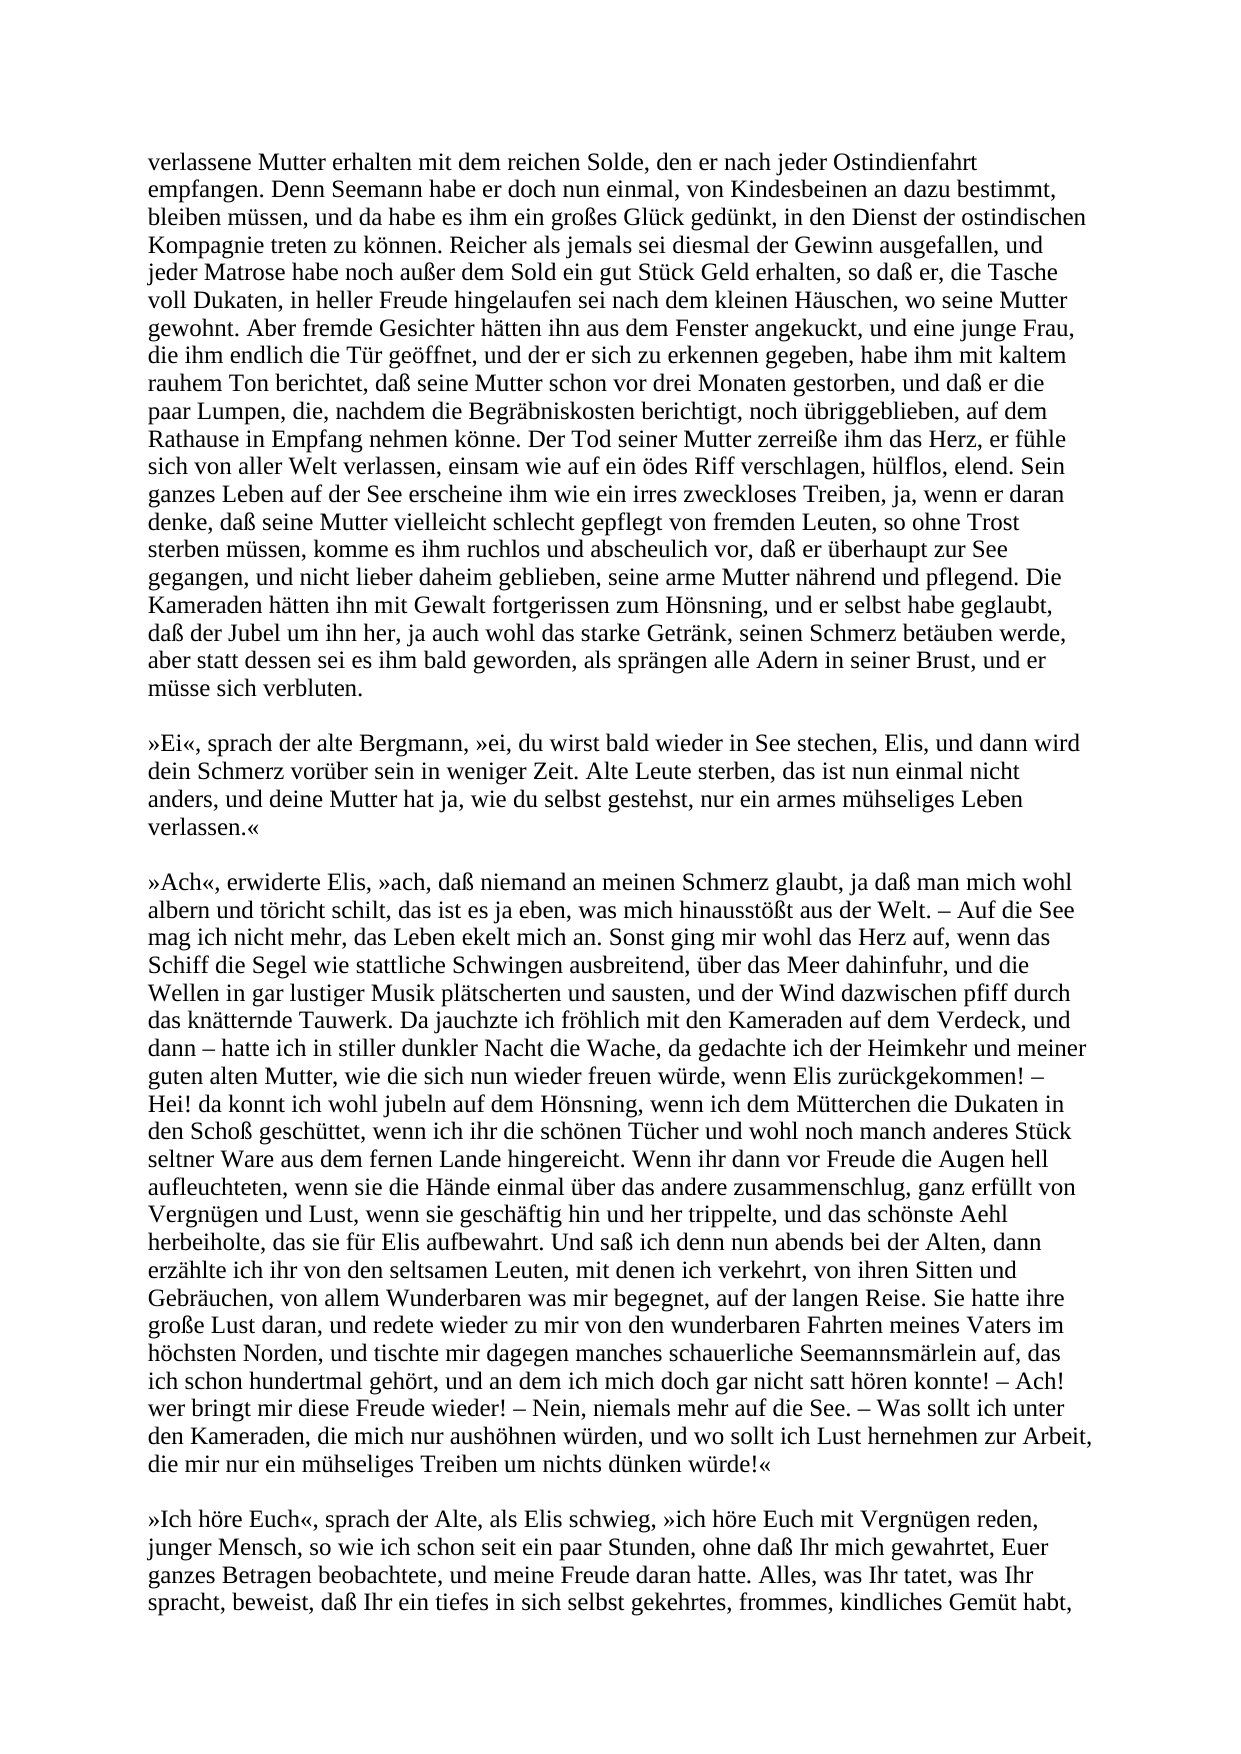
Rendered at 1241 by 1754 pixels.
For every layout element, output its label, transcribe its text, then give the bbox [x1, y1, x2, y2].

text verlassene Mutter erhalten mit dem reichen Solde, den er nach jeder Ostindienfahrt empfangen. Denn Seemann habe er doch nun einmal, von Kindesbeinen an dazu bestimmt, bleiben müssen, und da habe es ihm ein großes Glück gedünkt, in den Dienst der ostindischen Kompagnie treten zu können. Reicher als jemals sei diesmal der Gewinn ausgefallen, und jeder Matrose habe noch außer dem Sold ein gut Stück Geld erhalten, so daß er, die Tasche voll Dukaten, in heller Freude hingelaufen sei nach dem kleinen Häuschen, wo seine Mutter gewohnt. Aber fremde Gesichter hätten ihn aus dem Fenster angekuckt, und eine junge Frau, die ihm endlich die Tür geöffnet, und der er sich zu erkennen gegeben, habe ihm mit kaltem rauhem Ton berichtet, daß seine Mutter schon vor drei Monaten gestorben, und daß er die paar Lumpen, die, nachdem die Begräbniskosten berichtigt, noch übriggeblieben, auf dem Rathause in Empfang nehmen könne. Der Tod seiner Mutter zerreiße ihm das Herz, er fühle sich von aller Welt verlassen, einsam wie auf ein ödes Riff verschlagen, hülflos, elend. Sein ganzes Leben auf der See erscheine ihm wie ein irres zweckloses Treiben, ja, wenn er daran denke, daß seine Mutter vielleicht schlecht gepflegt von fremden Leuten, so ohne Trost sterben müssen, komme es ihm ruchlos und abscheulich vor, daß er überhaupt zur See gegangen, und nicht lieber daheim geblieben, seine arme Mutter nährend und pflegend. Die Kameraden hätten ihn mit Gewalt fortgerissen zum Hönsning, und er selbst habe geglaubt, daß der Jubel um ihn her, ja auch wohl das starke Getränk, seinen Schmerz betäuben werde, aber statt dessen sei es ihm bald geworden, als sprängen alle Adern in seiner Brust, und er müsse sich verbluten. [148, 148, 1092, 702]
text »Ach«, erwiderte Elis, »ach, daß niemand an meinen Schmerz glaubt, ja daß man mich wohl albern und töricht schilt, das ist es ja eben, was mich hinausstößt aus der Welt. – Auf die See mag ich nicht mehr, das Leben ekelt mich an. Sonst ging mir wohl das Herz auf, wenn das Schiff die Segel wie stattliche Schwingen ausbreitend, über das Meer dahinfuhr, und die Wellen in gar lustiger Musik plätscherten und sausten, und der Wind dazwischen pfiff durch das knätternde Tauwerk. Da jauchzte ich fröhlich mit den Kameraden auf dem Verdeck, und dann – hatte ich in stiller dunkler Nacht die Wache, da gedachte ich der Heimkehr und meiner guten alten Mutter, wie die sich nun wieder freuen würde, wenn Elis zurückgekommen! – Hei! da konnt ich wohl jubeln auf dem Hönsning, wenn ich dem Mütterchen die Dukaten in den Schoß geschüttet, wenn ich ihr die schönen Tücher und wohl noch manch anderes Stück seltner Ware aus dem fernen Lande hingereicht. Wenn ihr dann vor Freude die Augen hell aufleuchteten, wenn sie die Hände einmal über das andere zusammenschlug, ganz erfüllt von Vergnügen und Lust, wenn sie geschäftig hin und her trippelte, und das schönste Aehl herbeiholte, das sie für Elis aufbewahrt. Und saß ich denn nun abends bei der Alten, dann erzählte ich ihr von den seltsamen Leuten, mit denen ich verkehrt, von ihren Sitten und Gebräuchen, von allem Wunderbaren was mir begegnet, auf der langen Reise. Sie hatte ihre große Lust daran, und redete wieder zu mir von den wunderbaren Fahrten meines Vaters im höchsten Norden, und tischte mir dagegen manches schauerliche Seemannsmärlein auf, das ich schon hundertmal gehört, und an dem ich mich doch gar nicht satt hören konnte! – Ach! wer bringt mir diese Freude wieder! – Nein, niemals mehr auf die See. – Was sollt ich unter den Kameraden, die mich nur aushöhnen würden, und wo sollt ich Lust hernehmen zur Arbeit, die mir nur ein mühseliges Treiben um nichts dünken würde!« [148, 868, 1092, 1478]
text »Ich höre Euch«, sprach der Alte, als Elis schwieg, »ich höre Euch mit Vergnügen reden, junger Mensch, so wie ich schon seit ein paar Stunden, ohne daß Ihr mich gewahrtet, Euer ganzes Betragen beobachtete, und meine Freude daran hatte. Alles, was Ihr tatet, was Ihr spracht, beweist, daß Ihr ein tiefes in sich selbst gekehrtes, frommes, kindliches Gemüt habt, [148, 1505, 1092, 1616]
text »Ei«, sprach der alte Bergmann, »ei, du wirst bald wieder in See stechen, Elis, und dann wird dein Schmerz vorüber sein in weniger Zeit. Alte Leute sterben, das ist nun einmal nicht anders, und deine Mutter hat ja, wie du selbst gestehst, nur ein armes mühseliges Leben verlassen.« [148, 729, 1092, 840]
